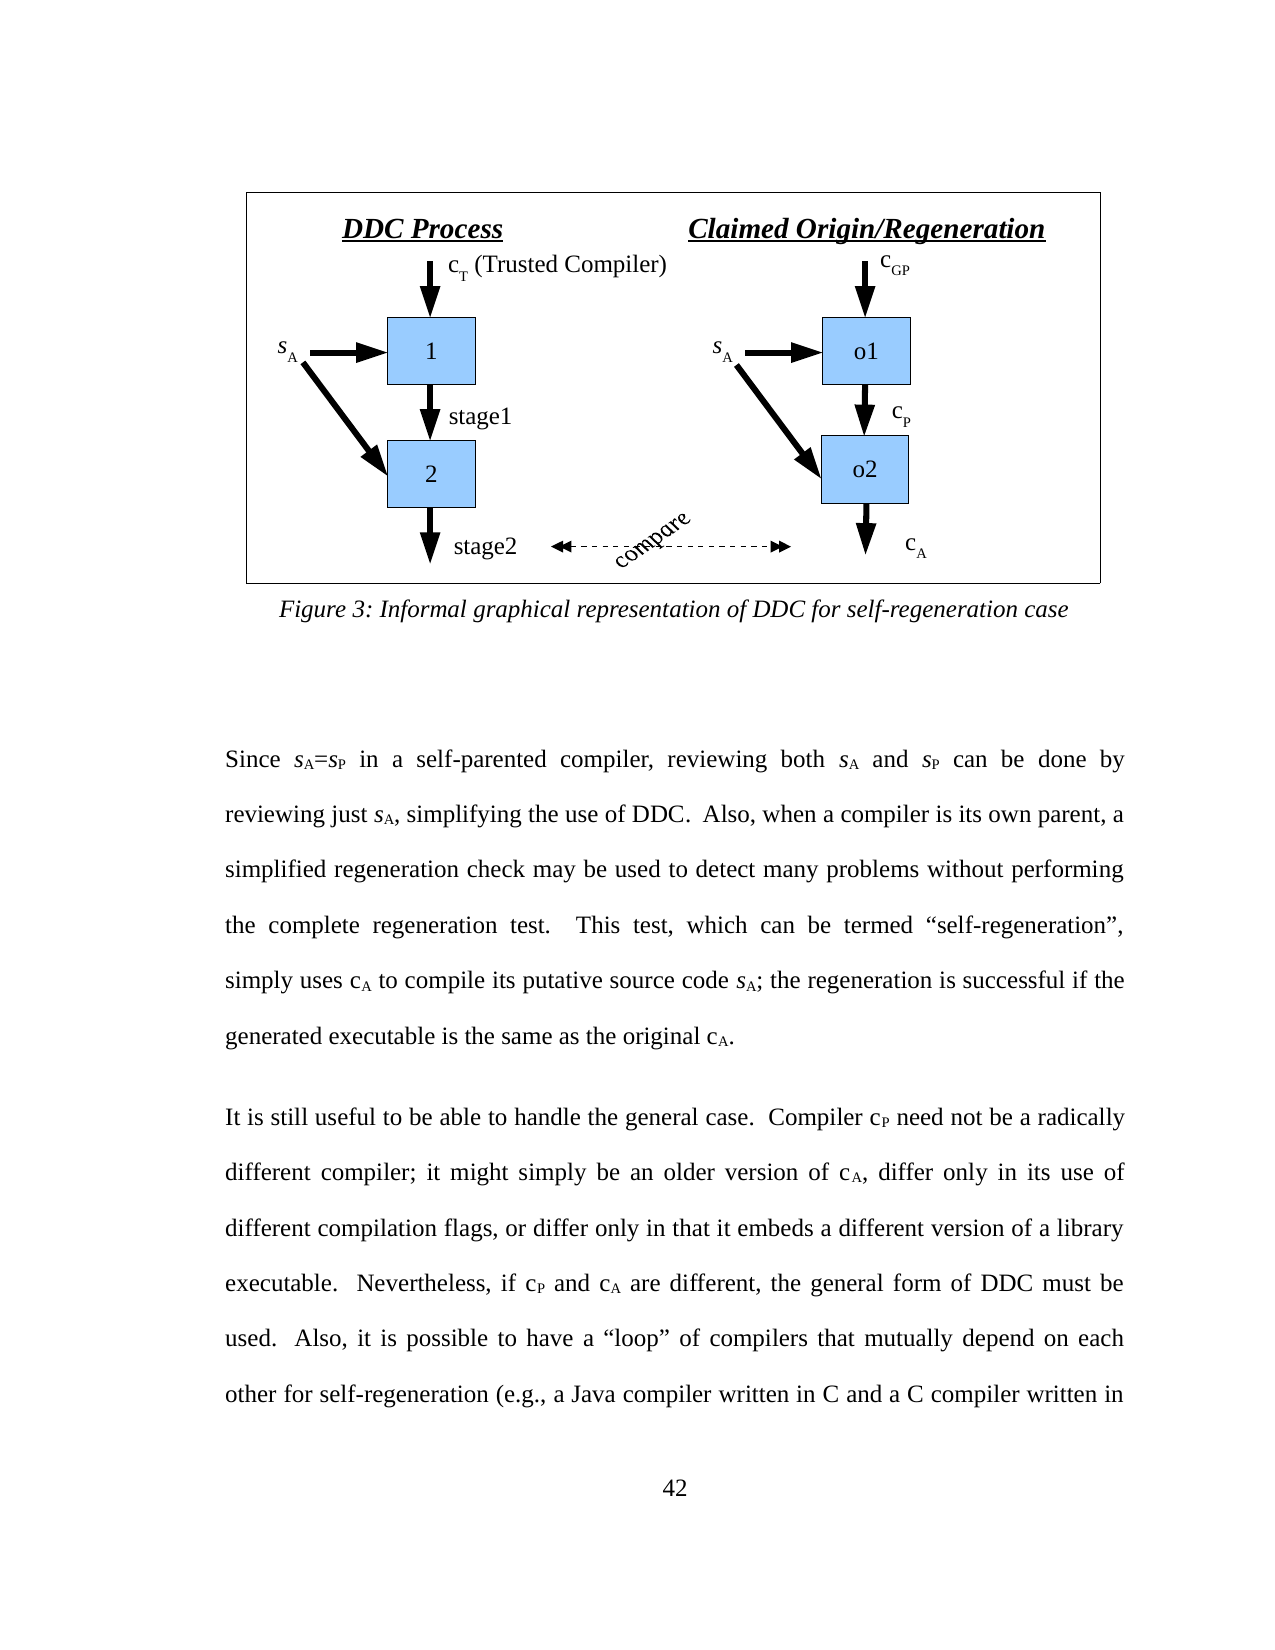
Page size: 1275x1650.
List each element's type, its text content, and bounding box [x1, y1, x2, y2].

text Figure 3: Informal graphical representation of DDC for self-regeneration case [239, 187, 1111, 622]
text Since sA=sP in a self-parented compiler, reviewing both sA and sP can be done by reviewing just sA, simplifying the use of DDC. Also, when a compiler is its own parent, a simplified regeneration check may be used to detect many problems without performing the complete regeneration test. This test, which can be termed “self-regeneration”, simply uses cA to compile its putative source code sA; the regeneration is successful if the generated executable is the same as the original cA. [225, 187, 1125, 1049]
text It is still useful to be able to handle the general case. Compiler cP need not be a radically different compiler; it might simply be an older version of cA, differ only in its use of different compilation flags, or differ only in that it embeds a different version of a library executable. Nevertheless, if cP and cA are different, the general form of DDC must be used. Also, it is possible to have a “loop” of compilers that mutually depend on each other for self-regeneration (e.g., a Java compiler written in C and a C compiler written in [225, 1103, 1125, 1408]
